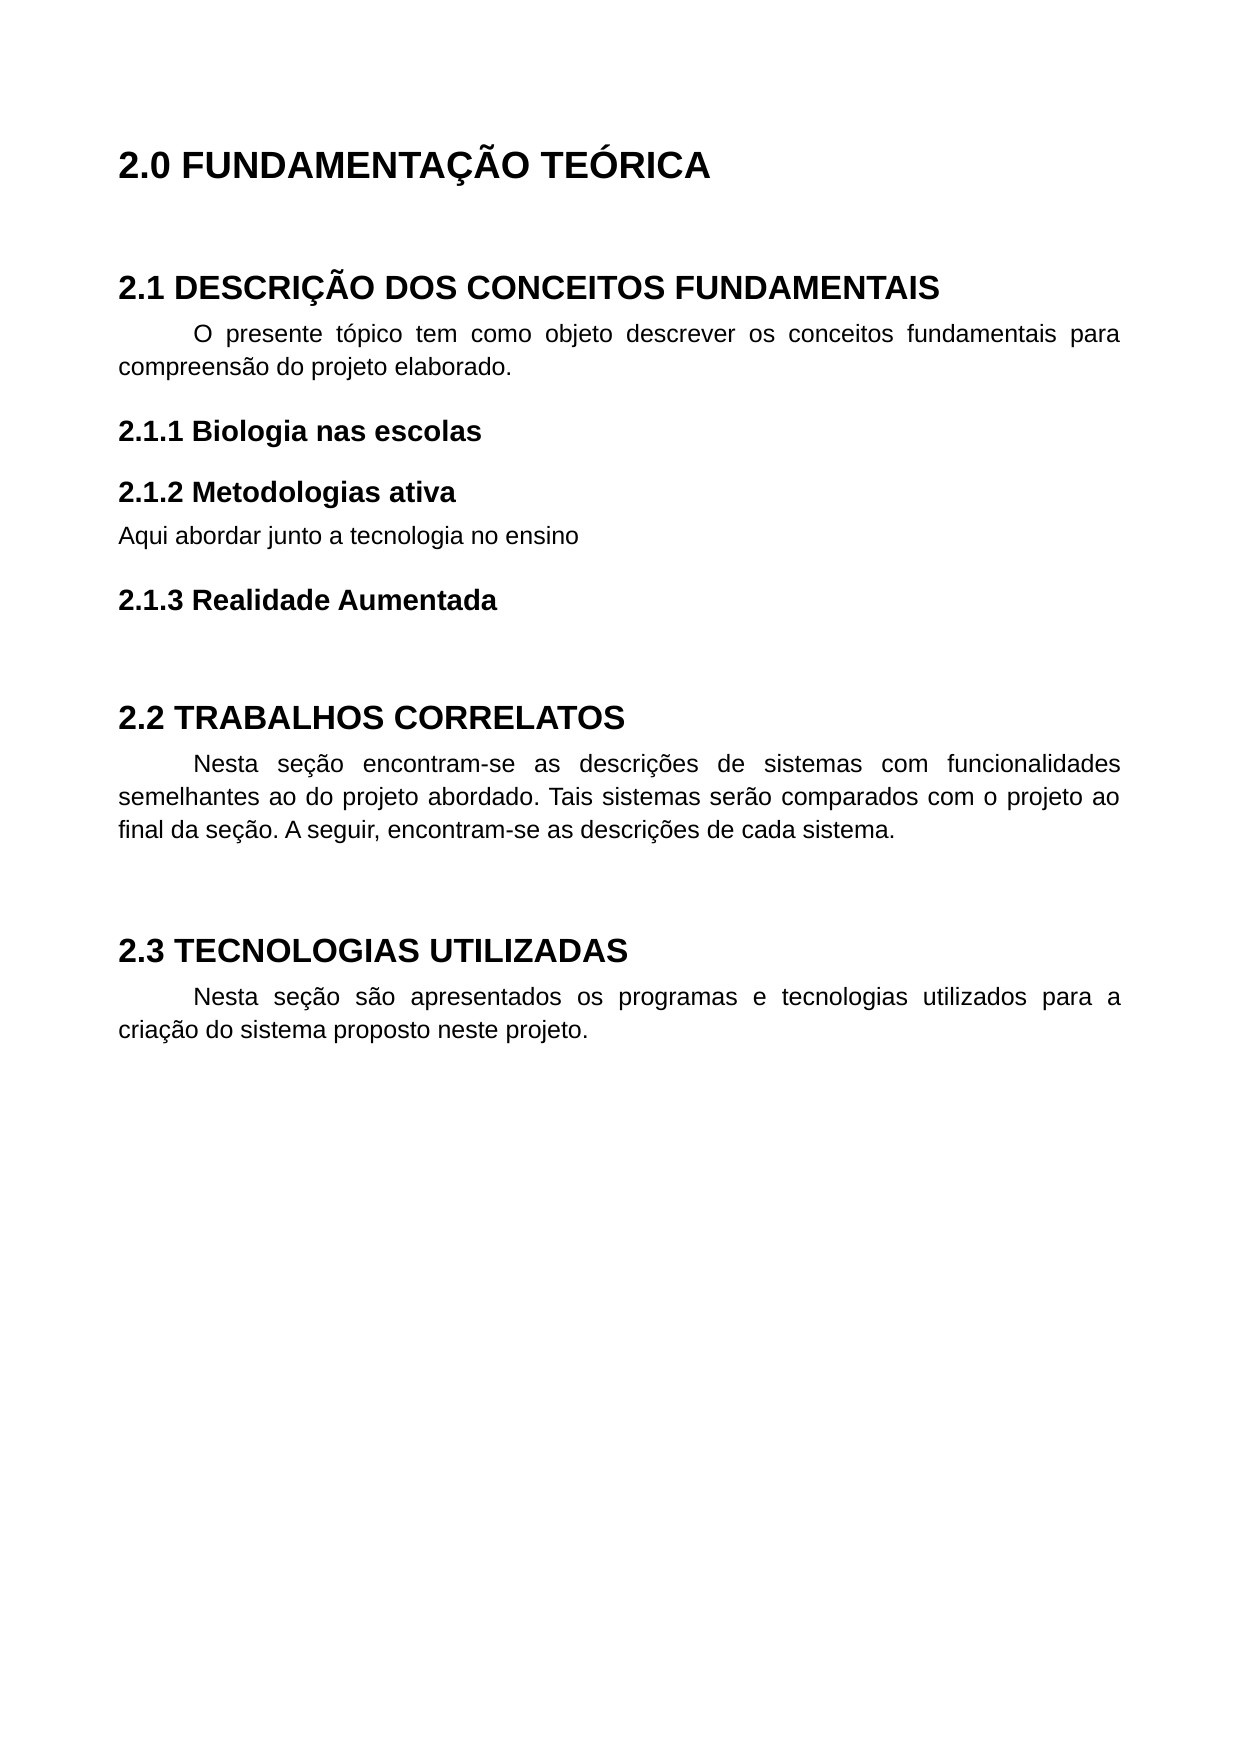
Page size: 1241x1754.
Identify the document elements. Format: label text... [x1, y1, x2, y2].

text Nesta seção são apresentados os programas e tecnologias utilizados para a criação do sistema proposto neste projeto. [118, 982, 1122, 1044]
text Nesta seção encontram-se as descrições de sistemas com funcionalidades semelhantes ao do projeto abordado. Tais sistemas serão comparados com o projeto ao final da seção. A seguir, encontram-se as descrições de cada sistema. [118, 749, 1122, 844]
subtitle 2.1.2 Metodologias ativa [118, 475, 1122, 509]
subtitle 2.1.3 Realidade Aumentada [118, 583, 1122, 617]
subtitle 2.3 TECNOLOGIAS UTILIZADAS [118, 931, 1122, 970]
subtitle 2.2 TRABALHOS CORRELATOS [118, 698, 1122, 737]
text O presente tópico tem como objeto descrever os conceitos fundamentais para compreensão do projeto elaborado. [118, 319, 1122, 381]
text Aqui abordar junto a tecnologia no ensino [118, 521, 1122, 550]
subtitle 2.1.1 Biologia nas escolas [118, 414, 1122, 448]
subtitle 2.0 FUNDAMENTAÇÃO TEÓRICA [118, 143, 1122, 187]
subtitle 2.1 DESCRIÇÃO DOS CONCEITOS FUNDAMENTAIS [118, 268, 1122, 306]
